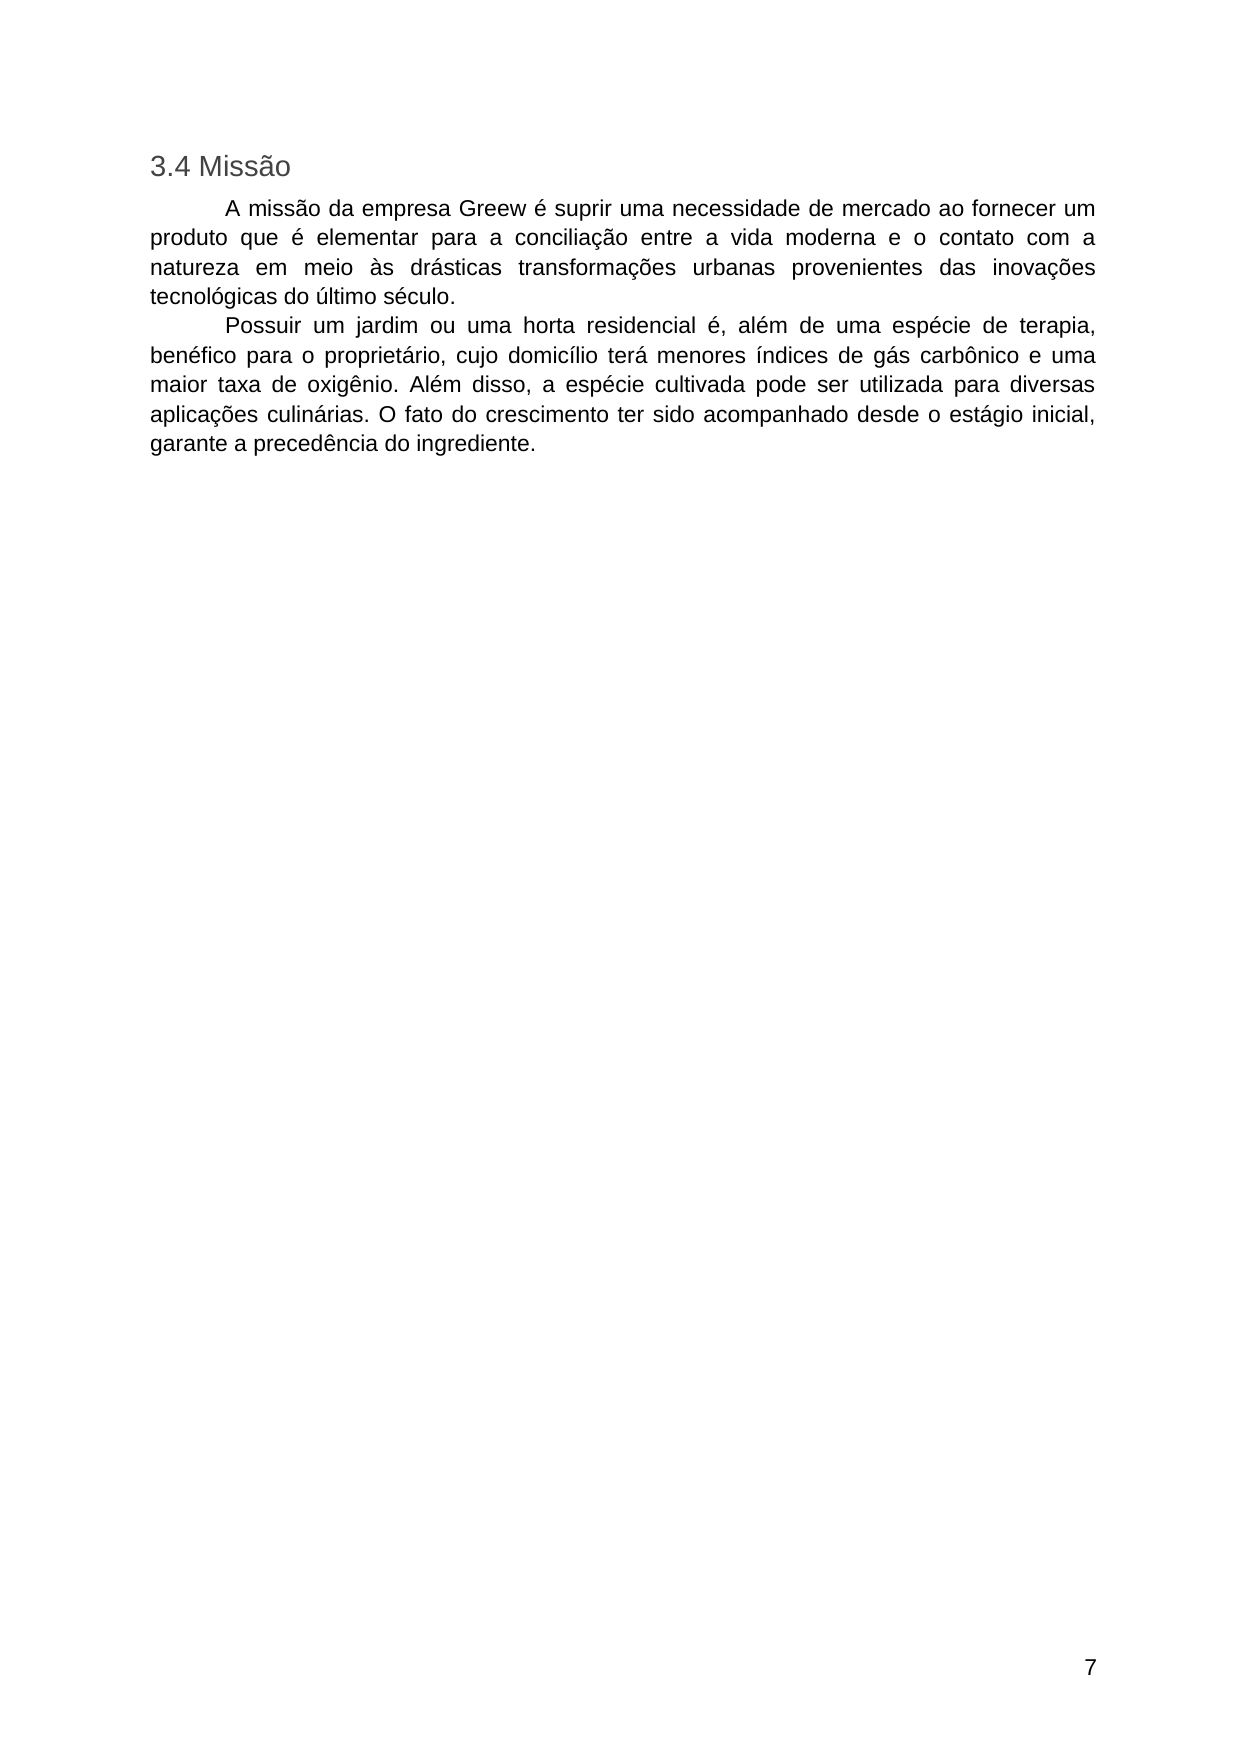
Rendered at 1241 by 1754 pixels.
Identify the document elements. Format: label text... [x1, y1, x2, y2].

text A missão da empresa Greew é suprir uma necessidade de mercado ao fornecer um produto que é elementar para a conciliação entre a vida moderna e o contato com a natureza em meio às drásticas transformações urbanas provenientes das inovações tecnológicas do último século. [150, 196, 1097, 309]
text Possuir um jardim ou uma horta residencial é, além de uma espécie de terapia, benéfico para o proprietário, cujo domicílio terá menores índices de gás carbônico e uma maior taxa de oxigênio. Além disso, a espécie cultivada pode ser utilizada para diversas aplicações culinárias. O fato do crescimento ter sido acompanhado desde o estágio inicial, garante a precedência do ingrediente. [150, 313, 1097, 456]
subtitle 3.4 Missão [150, 150, 1097, 183]
